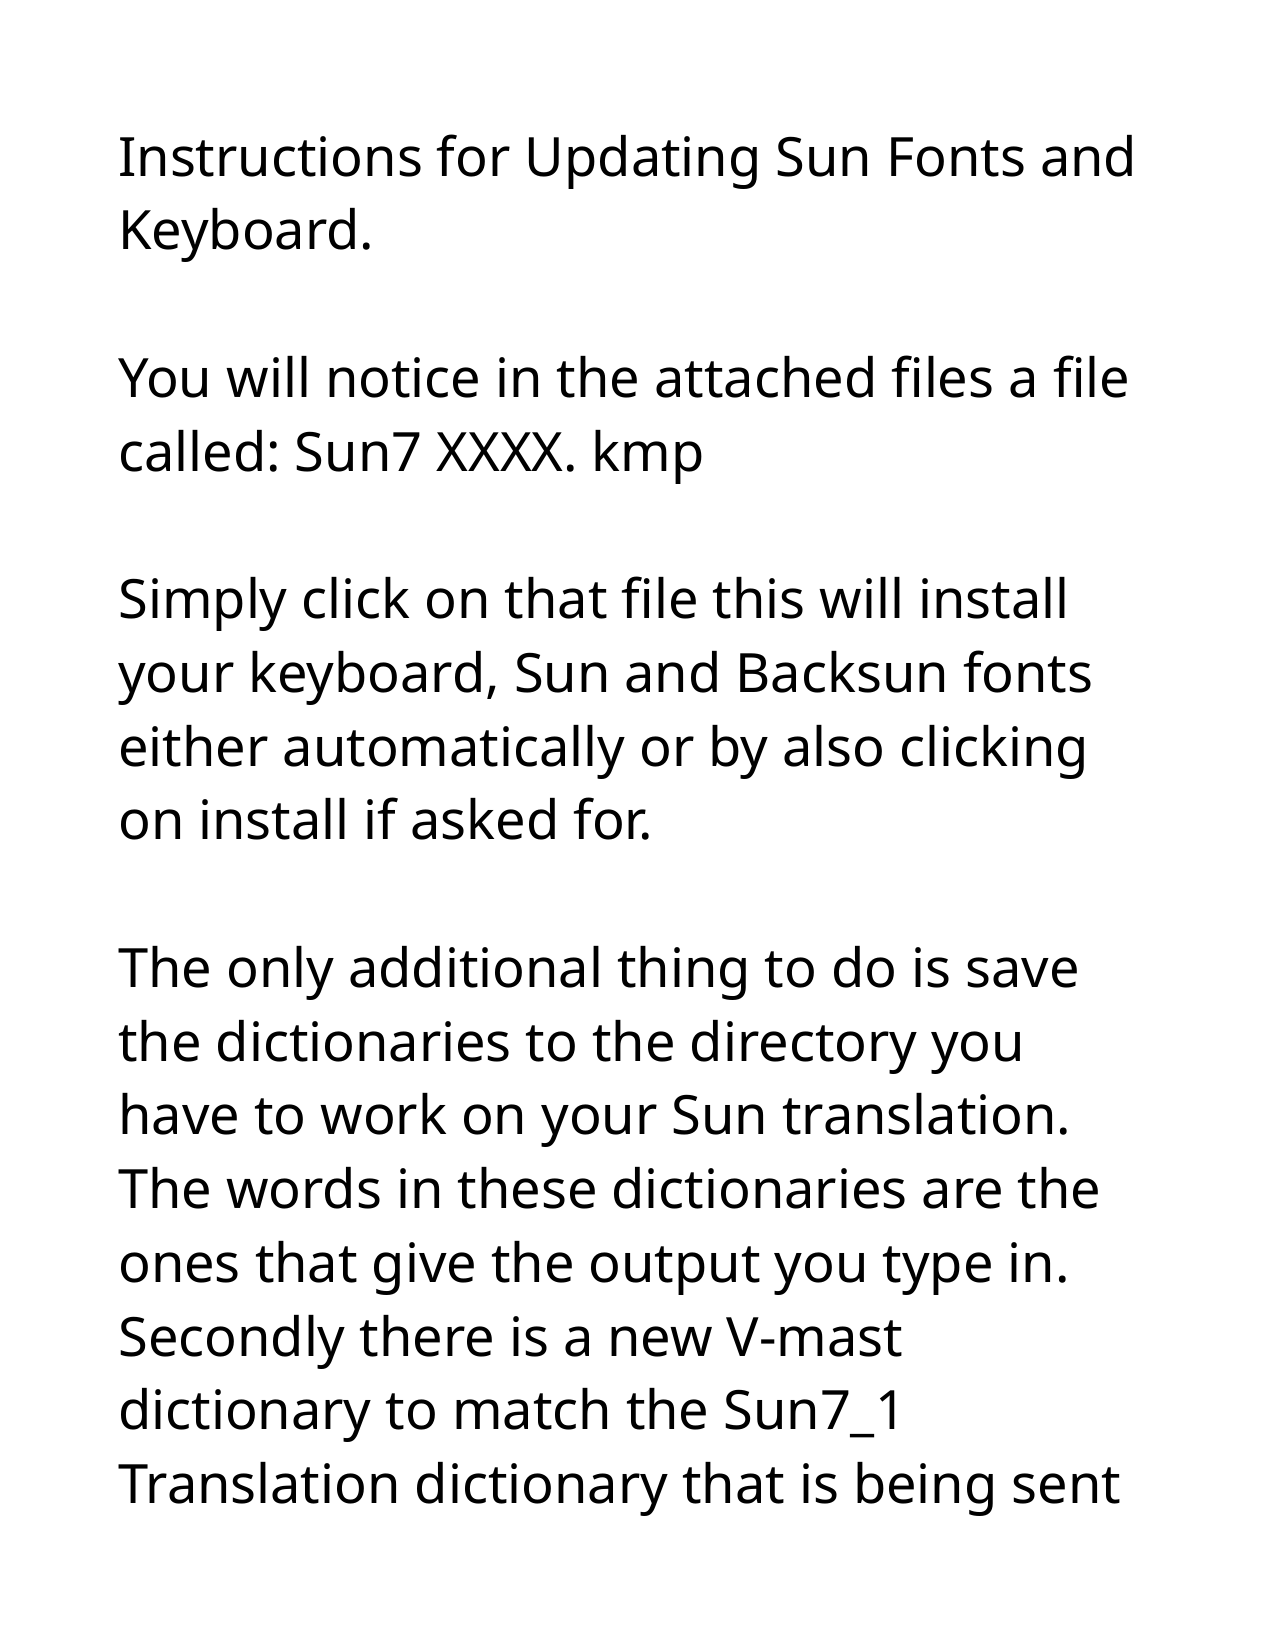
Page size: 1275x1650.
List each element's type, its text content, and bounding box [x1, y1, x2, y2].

text You will notice in the attached files a file called: Sun7 XXXX. kmp [118, 339, 1157, 487]
text Simply click on that file this will install your keyboard, Sun and Backsun fonts either automatically or by also clicking on install if asked for. [118, 561, 1157, 856]
text The only additional thing to do is save the dictionaries to the directory you have to work on your Sun translation. The words in these dictionaries are the ones that give the output you type in. Secondly there is a new V-mast dictionary to match the Sun7_1 Translation dictionary that is being sent [118, 929, 1157, 1519]
text Instructions for Updating Sun Fonts and Keyboard. [118, 118, 1157, 266]
